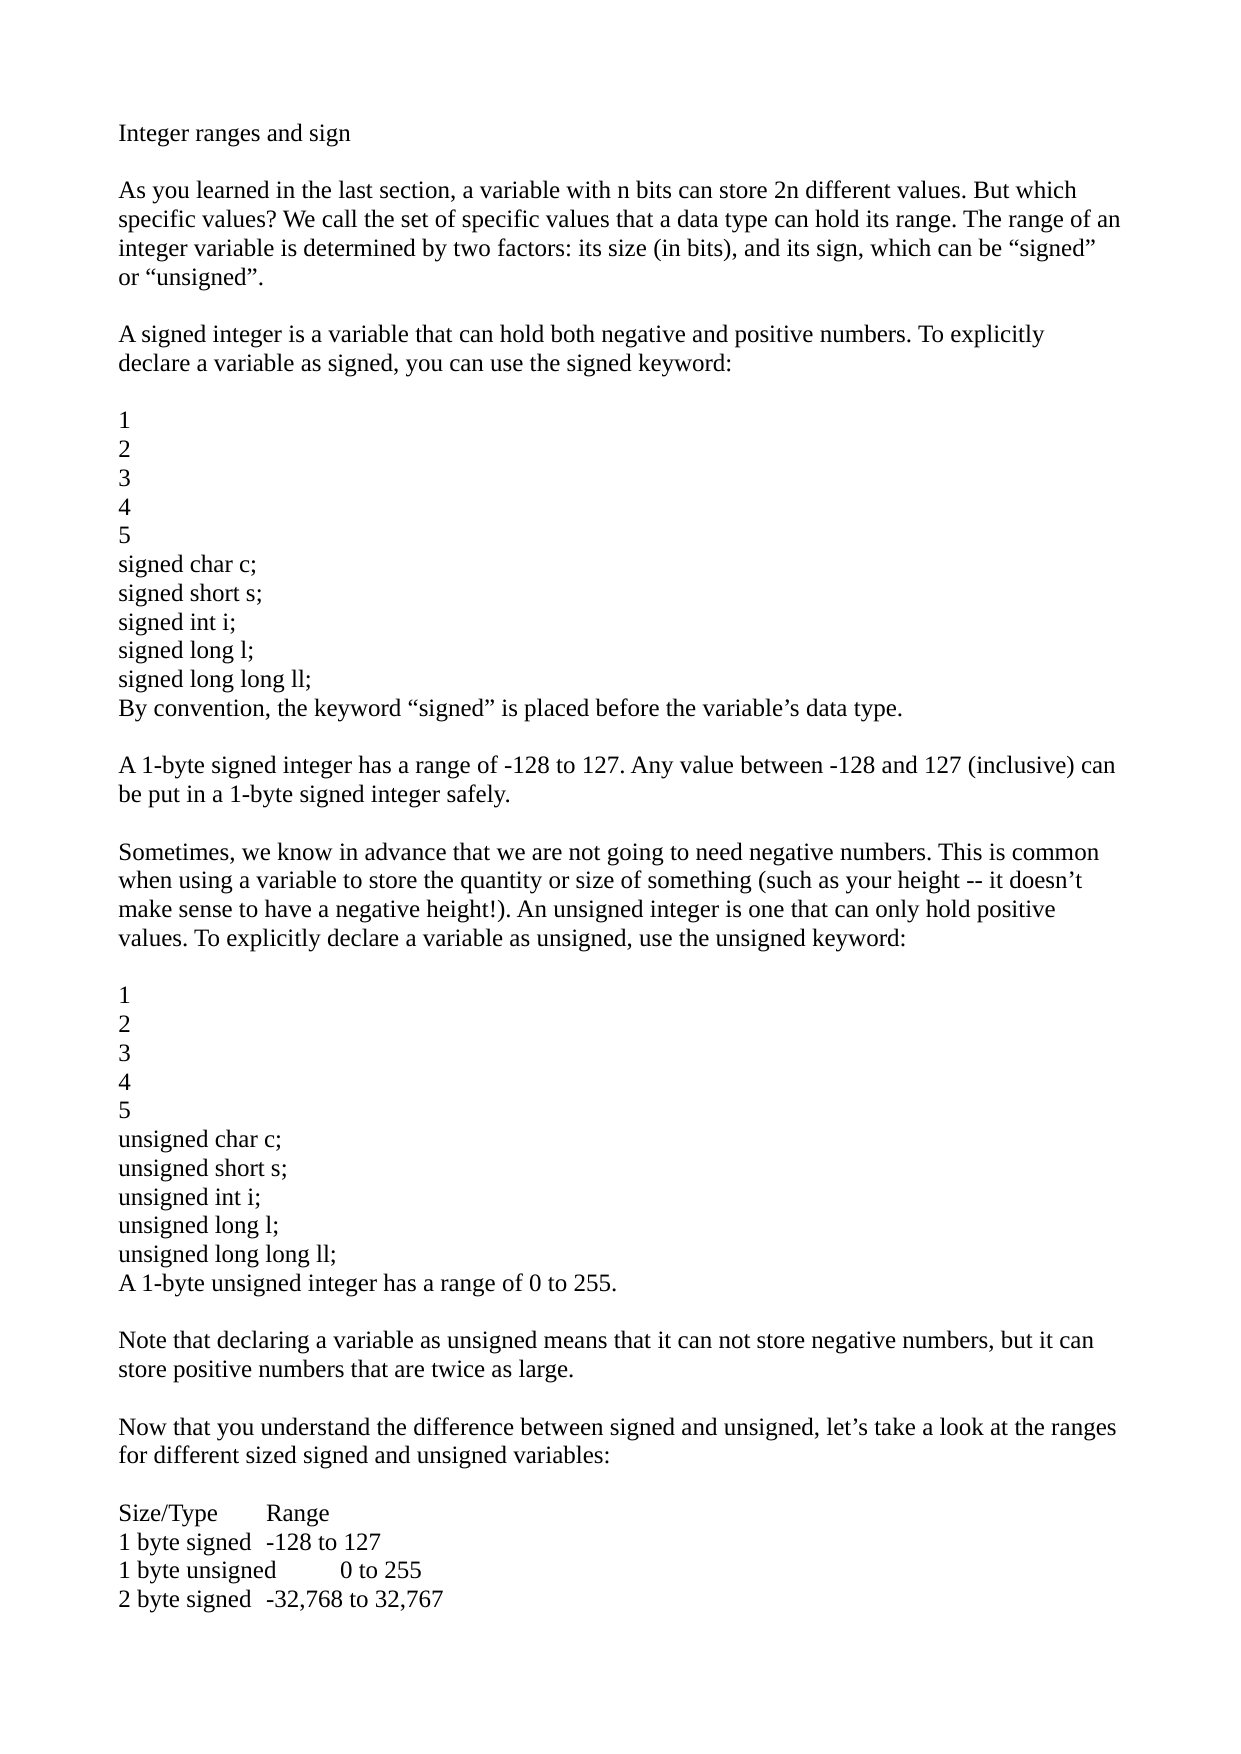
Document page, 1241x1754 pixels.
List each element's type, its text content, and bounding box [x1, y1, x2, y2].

text signed long l; [118, 636, 1122, 664]
text 2 [118, 434, 1122, 463]
text unsigned int i; [118, 1182, 1122, 1211]
text 1 byte unsigned 0 to 255 [118, 1556, 1122, 1584]
text signed int i; [118, 607, 1122, 636]
text Integer ranges and sign [118, 118, 1122, 147]
text signed char c; [118, 549, 1122, 578]
text 5 [118, 521, 1122, 549]
text unsigned long l; [118, 1211, 1122, 1239]
text 5 [118, 1096, 1122, 1124]
text 2 byte signed -32,768 to 32,767 [118, 1584, 1122, 1613]
text signed long long ll; [118, 664, 1122, 693]
text A signed integer is a variable that can hold both negative and positive numbers. To explicitly declare a variable as signed, you can use the signed keyword: [118, 319, 1122, 377]
text 1 [118, 981, 1122, 1009]
text As you learned in the last section, a variable with n bits can store 2n different values. But which specific values? We call the set of specific values that a data type can hold its range. The range of an integer variable is determined by two factors: its size (in bits), and its sign, which can be “signed” or “unsigned”. [118, 176, 1122, 291]
text unsigned long long ll; [118, 1239, 1122, 1268]
text Size/Type Range [118, 1498, 1122, 1527]
text Sometimes, we know in advance that we are not going to need negative numbers. This is common when using a variable to store the quantity or size of something (such as your height -- it doesn’t make sense to have a negative height!). An unsigned integer is one that can only hold positive values. To explicitly declare a variable as unsigned, use the unsigned keyword: [118, 837, 1122, 952]
text unsigned short s; [118, 1153, 1122, 1182]
text 2 [118, 1009, 1122, 1038]
text 4 [118, 492, 1122, 521]
text Note that declaring a variable as unsigned means that it can not store negative numbers, but it can store positive numbers that are twice as large. [118, 1326, 1122, 1383]
text 1 [118, 406, 1122, 434]
text signed short s; [118, 578, 1122, 607]
text 4 [118, 1067, 1122, 1096]
text A 1-byte signed integer has a range of -128 to 127. Any value between -128 and 127 (inclusive) can be put in a 1-byte signed integer safely. [118, 751, 1122, 808]
text 1 byte signed -128 to 127 [118, 1527, 1122, 1556]
text 3 [118, 1038, 1122, 1067]
text 3 [118, 463, 1122, 492]
text A 1-byte unsigned integer has a range of 0 to 255. [118, 1268, 1122, 1297]
text unsigned char c; [118, 1124, 1122, 1153]
text Now that you understand the difference between signed and unsigned, let’s take a look at the ranges for different sized signed and unsigned variables: [118, 1412, 1122, 1469]
text By convention, the keyword “signed” is placed before the variable’s data type. [118, 693, 1122, 722]
